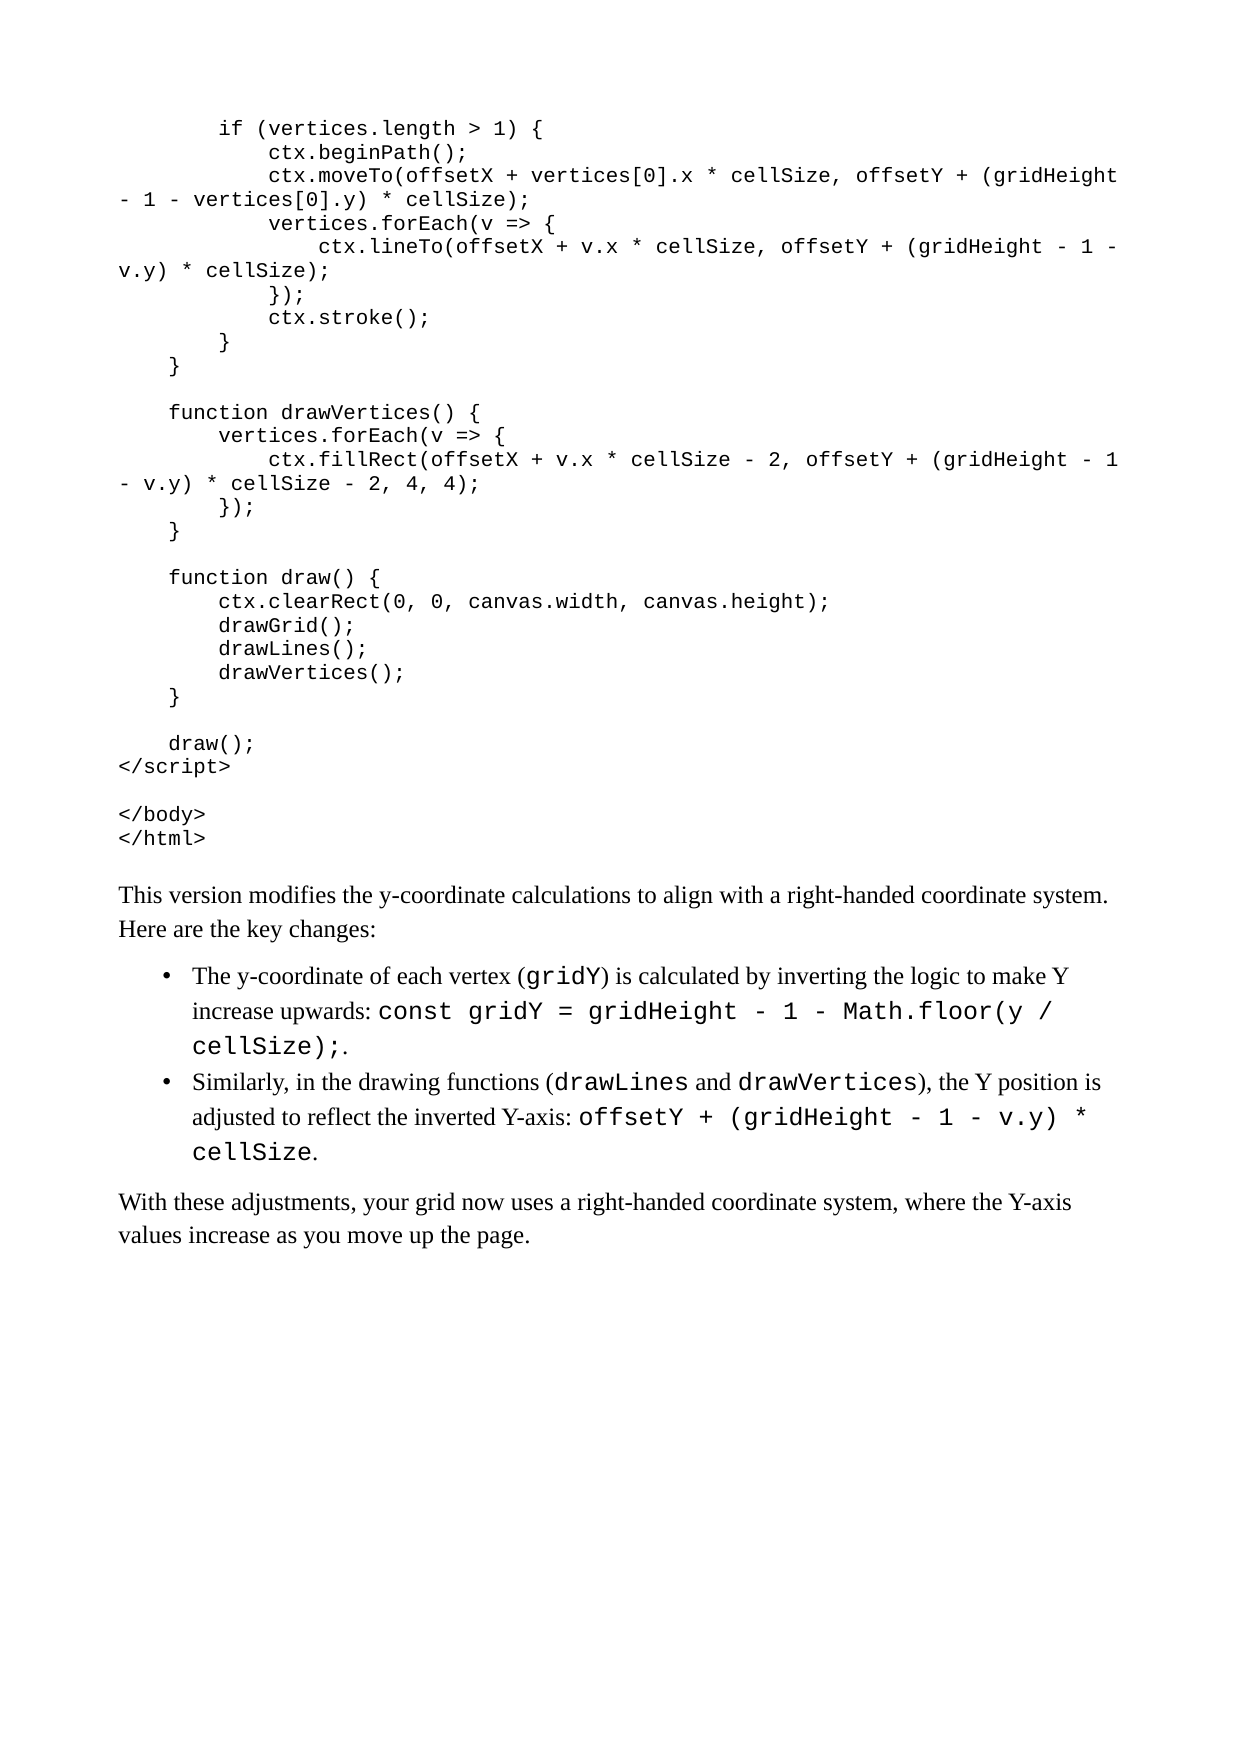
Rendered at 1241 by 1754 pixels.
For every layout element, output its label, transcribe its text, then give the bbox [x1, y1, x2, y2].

list The y-coordinate of each vertex (gridY) is calculated by inverting the logic to make Y increase upwards: const gridY = gridHeight - 1 - Math.floor(y / cellSize);. [162, 961, 1122, 1062]
text ctx.clearRect(0, 0, canvas.width, canvas.height); [118, 591, 1122, 615]
text With these adjustments, your grid now uses a right-handed coordinate system, where the Y-axis values increase as you move up the page. [118, 1187, 1122, 1249]
text } [118, 520, 1122, 544]
text } [118, 354, 1122, 378]
text </body> [118, 804, 1122, 827]
text if (vertices.length > 1) { [118, 118, 1122, 142]
text </script> [118, 757, 1122, 780]
text }); [118, 284, 1122, 307]
text }); [118, 496, 1122, 520]
text </html> [118, 827, 1122, 851]
text ctx.moveTo(offsetX + vertices[0].x * cellSize, offsetY + (gridHeight - 1 - vertices[0].y) * cellSize); [118, 165, 1122, 213]
text drawVertices(); [118, 662, 1122, 686]
text function drawVertices() { [118, 402, 1122, 426]
text drawLines(); [118, 638, 1122, 662]
text } [118, 686, 1122, 709]
text ctx.stroke(); [118, 307, 1122, 331]
text This version modifies the y-coordinate calculations to align with a right-handed coordinate system. Here are the key changes: [118, 881, 1122, 942]
text ctx.beginPath(); [118, 142, 1122, 165]
list Similarly, in the drawing functions (drawLines and drawVertices), the Y position is adjusted to reflect the inverted Y-axis: offsetY + (gridHeight - 1 - v.y) * cellSize. [162, 1067, 1122, 1168]
text } [118, 331, 1122, 354]
text function draw() { [118, 567, 1122, 591]
text draw(); [118, 733, 1122, 757]
text ctx.fillRect(offsetX + v.x * cellSize - 2, offsetY + (gridHeight - 1 - v.y) * cellSize - 2, 4, 4); [118, 449, 1122, 496]
text vertices.forEach(v => { [118, 426, 1122, 449]
text drawGrid(); [118, 615, 1122, 638]
text ctx.lineTo(offsetX + v.x * cellSize, offsetY + (gridHeight - 1 - v.y) * cellSize); [118, 236, 1122, 284]
text vertices.forEach(v => { [118, 213, 1122, 236]
